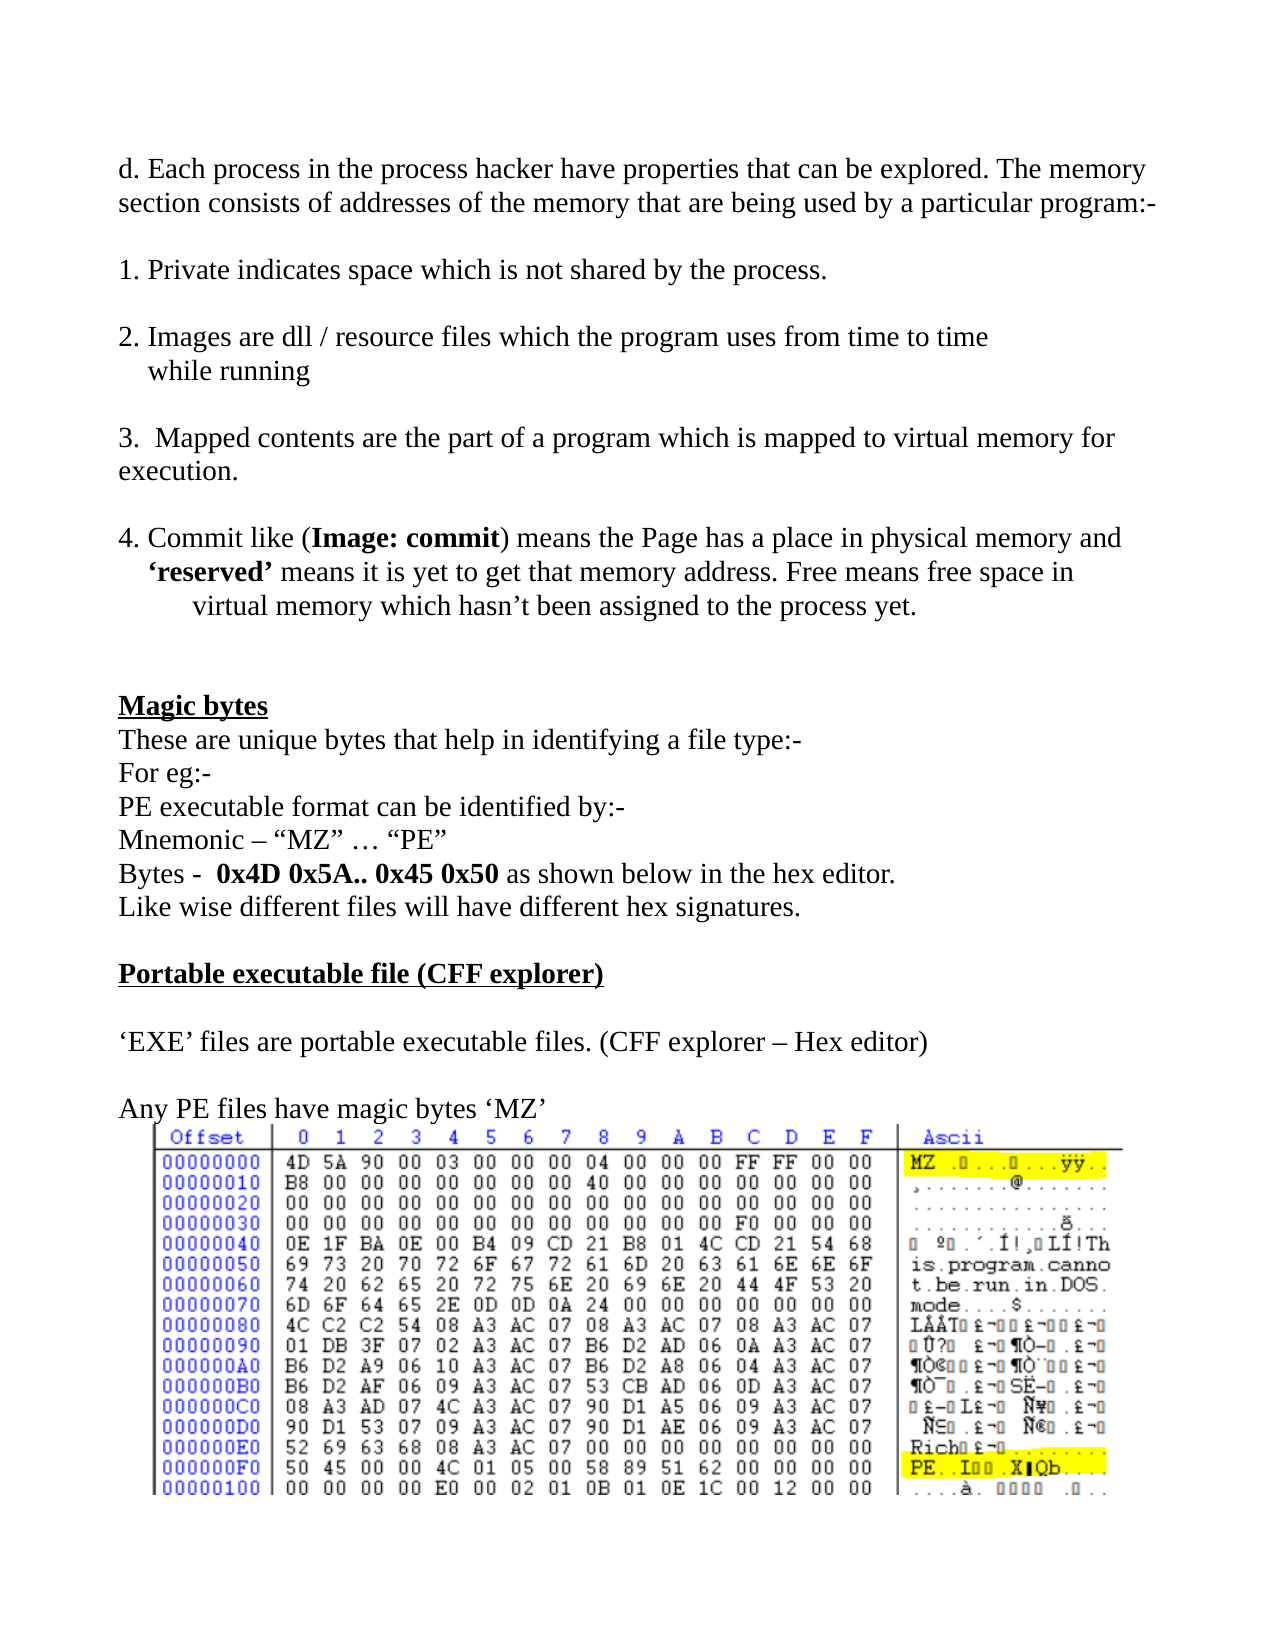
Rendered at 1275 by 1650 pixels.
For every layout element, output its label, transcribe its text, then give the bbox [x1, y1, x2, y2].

text 2. Images are dll / resource files which the program uses from time to time [118, 319, 1157, 353]
text PE executable format can be identified by:- [118, 789, 1157, 822]
text 4. Commit like (Image: commit) means the Page has a place in physical memory and [118, 521, 1157, 554]
text Bytes - 0x4D 0x5A.. 0x45 0x50 as shown below in the hex editor. [118, 856, 1157, 889]
text 3. Mapped contents are the part of a program which is mapped to virtual memory for execution. [118, 420, 1157, 487]
picture [152, 1124, 1123, 1495]
text Any PE files have magic bytes ‘MZ’ [118, 1091, 1157, 1124]
text Like wise different files will have different hex signatures. [118, 889, 1157, 923]
text Portable executable file (CFF explorer) [118, 957, 1157, 990]
text Mnemonic – “MZ” … “PE” [118, 822, 1157, 856]
text 1. Private indicates space which is not shared by the process. [118, 252, 1157, 286]
text ‘EXE’ files are portable executable files. (CFF explorer – Hex editor) [118, 1024, 1157, 1057]
text ‘reserved’ means it is yet to get that memory address. Free means free space in virtual memory which hasn’t been assigned to the process yet. [118, 554, 1157, 621]
text These are unique bytes that help in identifying a file type:- [118, 722, 1157, 755]
text while running [118, 353, 1157, 386]
text For eg:- [118, 755, 1157, 789]
text d. Each process in the process hacker have properties that can be explored. The memory section consists of addresses of the memory that are being used by a particular program:- [118, 152, 1157, 219]
text Magic bytes [118, 688, 1157, 722]
